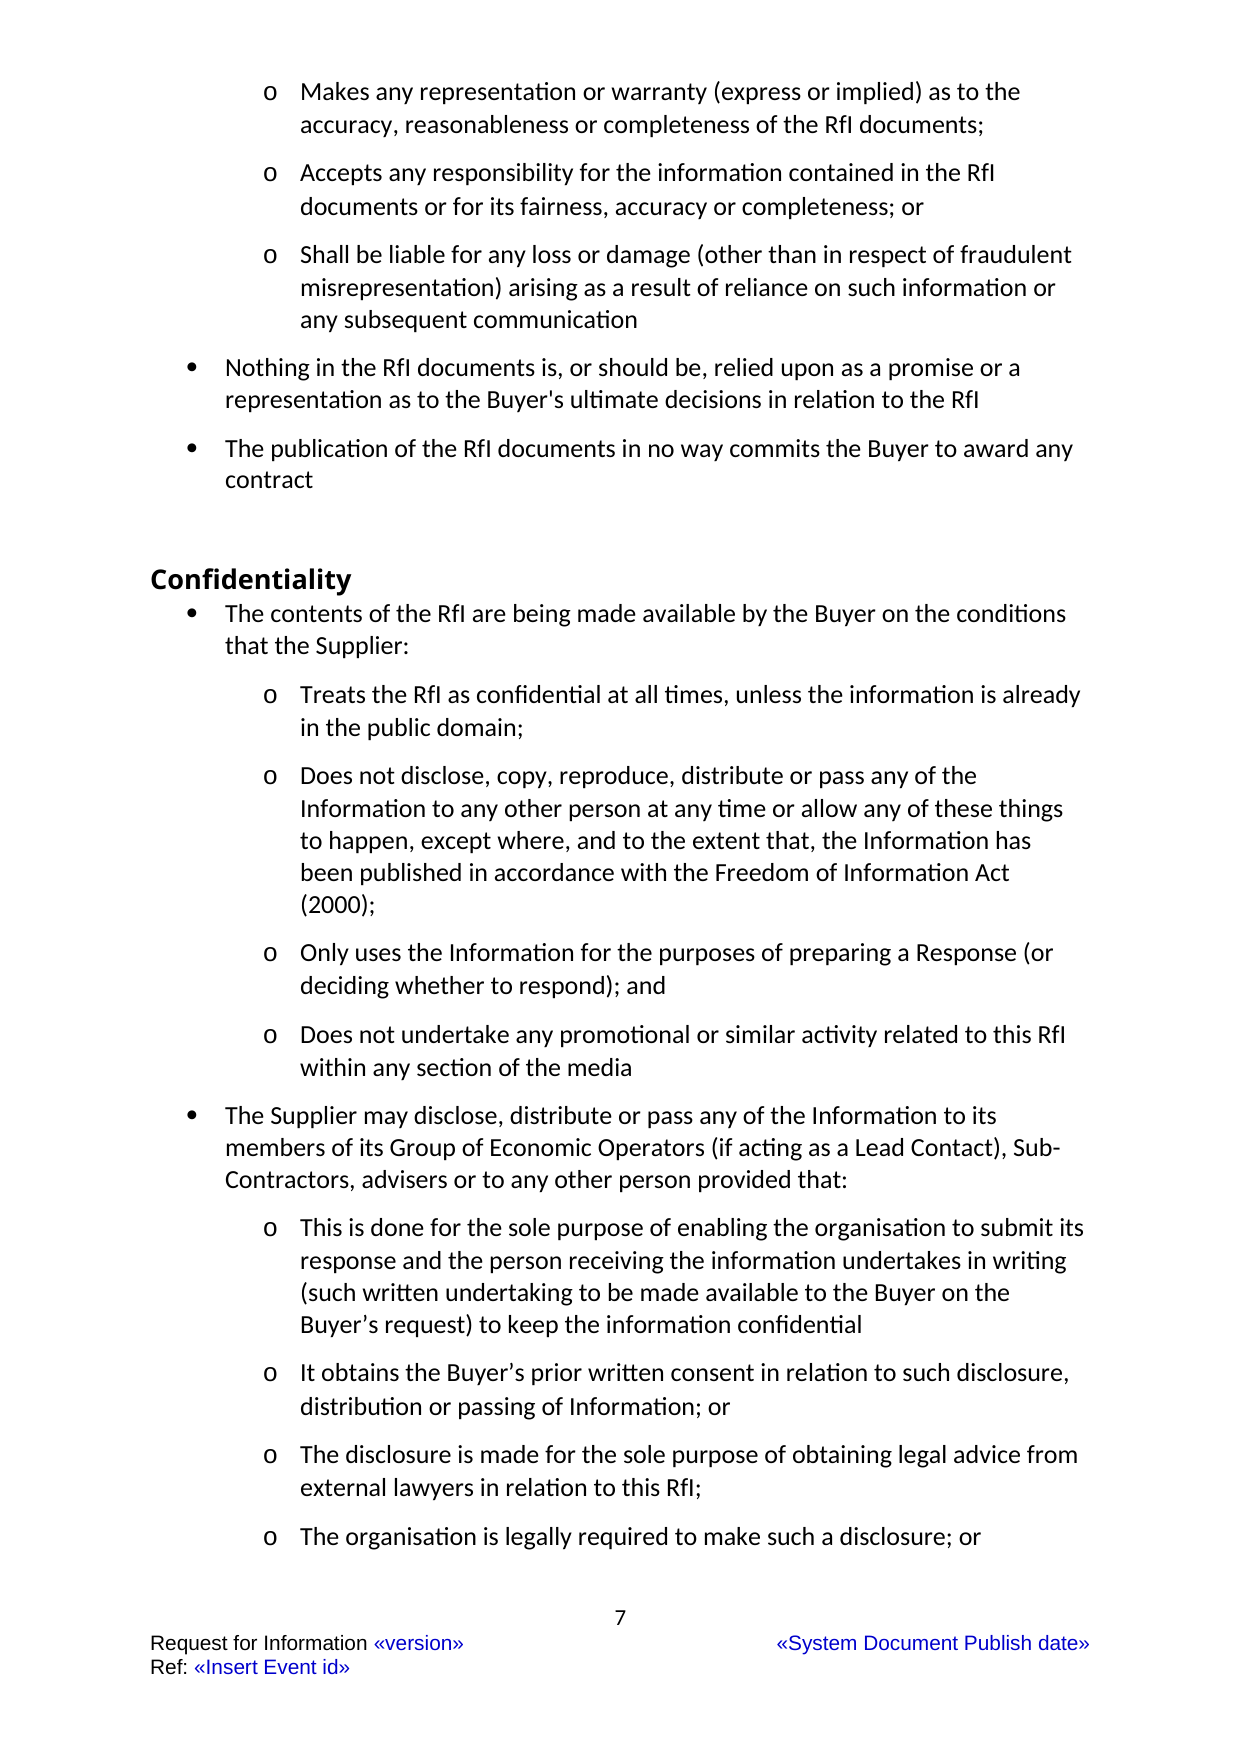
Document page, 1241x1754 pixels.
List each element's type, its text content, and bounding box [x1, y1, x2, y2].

list Treats the RfI as confidential at all times, unless the information is already in the public domain; [262, 678, 1090, 743]
list It obtains the Buyer’s prior written consent in relation to such disclosure, distribution or passing of Information; or [262, 1356, 1090, 1421]
list Makes any representation or warranty (express or implied) as to the accuracy, reasonableness or completeness of the RfI documents; [262, 75, 1090, 140]
list This is done for the sole purpose of enabling the organisation to submit its response and the person receiving the information undertakes in writing (such written undertaking to be made available to the Buyer on the Buyer’s request) to keep the information confidential [262, 1211, 1090, 1340]
list Accepts any responsibility for the information contained in the RfI documents or for its fairness, accuracy or completeness; or [262, 157, 1090, 221]
list Shall be liable for any loss or damage (other than in respect of fraudulent misrepresentation) arising as a result of reliance on such information or any subsequent communication [262, 238, 1090, 335]
list The publication of the RfI documents in no way commits the Buyer to award any contract [187, 432, 1090, 495]
list The organisation is legally required to make such a disclosure; or [262, 1519, 1090, 1553]
list The Supplier may disclose, distribute or pass any of the Information to its members of its Group of Economic Operators (if acting as a Lead Contact), Sub-Contractors, advisers or to any other person provided that: [187, 1099, 1090, 1195]
list The contents of the RfI are being made available by the Buyer on the conditions that the Supplier: [187, 598, 1090, 661]
list Does not disclose, copy, reproduce, distribute or pass any of the Information to any other person at any time or allow any of these things to happen, except where, and to the extent that, the Information has been published in accordance with the Freedom of Information Act (2000); [262, 759, 1090, 919]
list Nothing in the RfI documents is, or should be, relied upon as a promise or a representation as to the Buyer's ultimate decisions in relation to the RfI [187, 351, 1090, 415]
list Does not undertake any promotional or similar activity related to this RfI within any section of the media [262, 1018, 1090, 1083]
list The disclosure is made for the sole purpose of obtaining legal advice from external lawyers in relation to this RfI; [262, 1438, 1090, 1503]
list Only uses the Information for the purposes of preparing a Response (or deciding whether to respond); and [262, 936, 1090, 1001]
subtitle Confidentiality [150, 561, 1090, 598]
